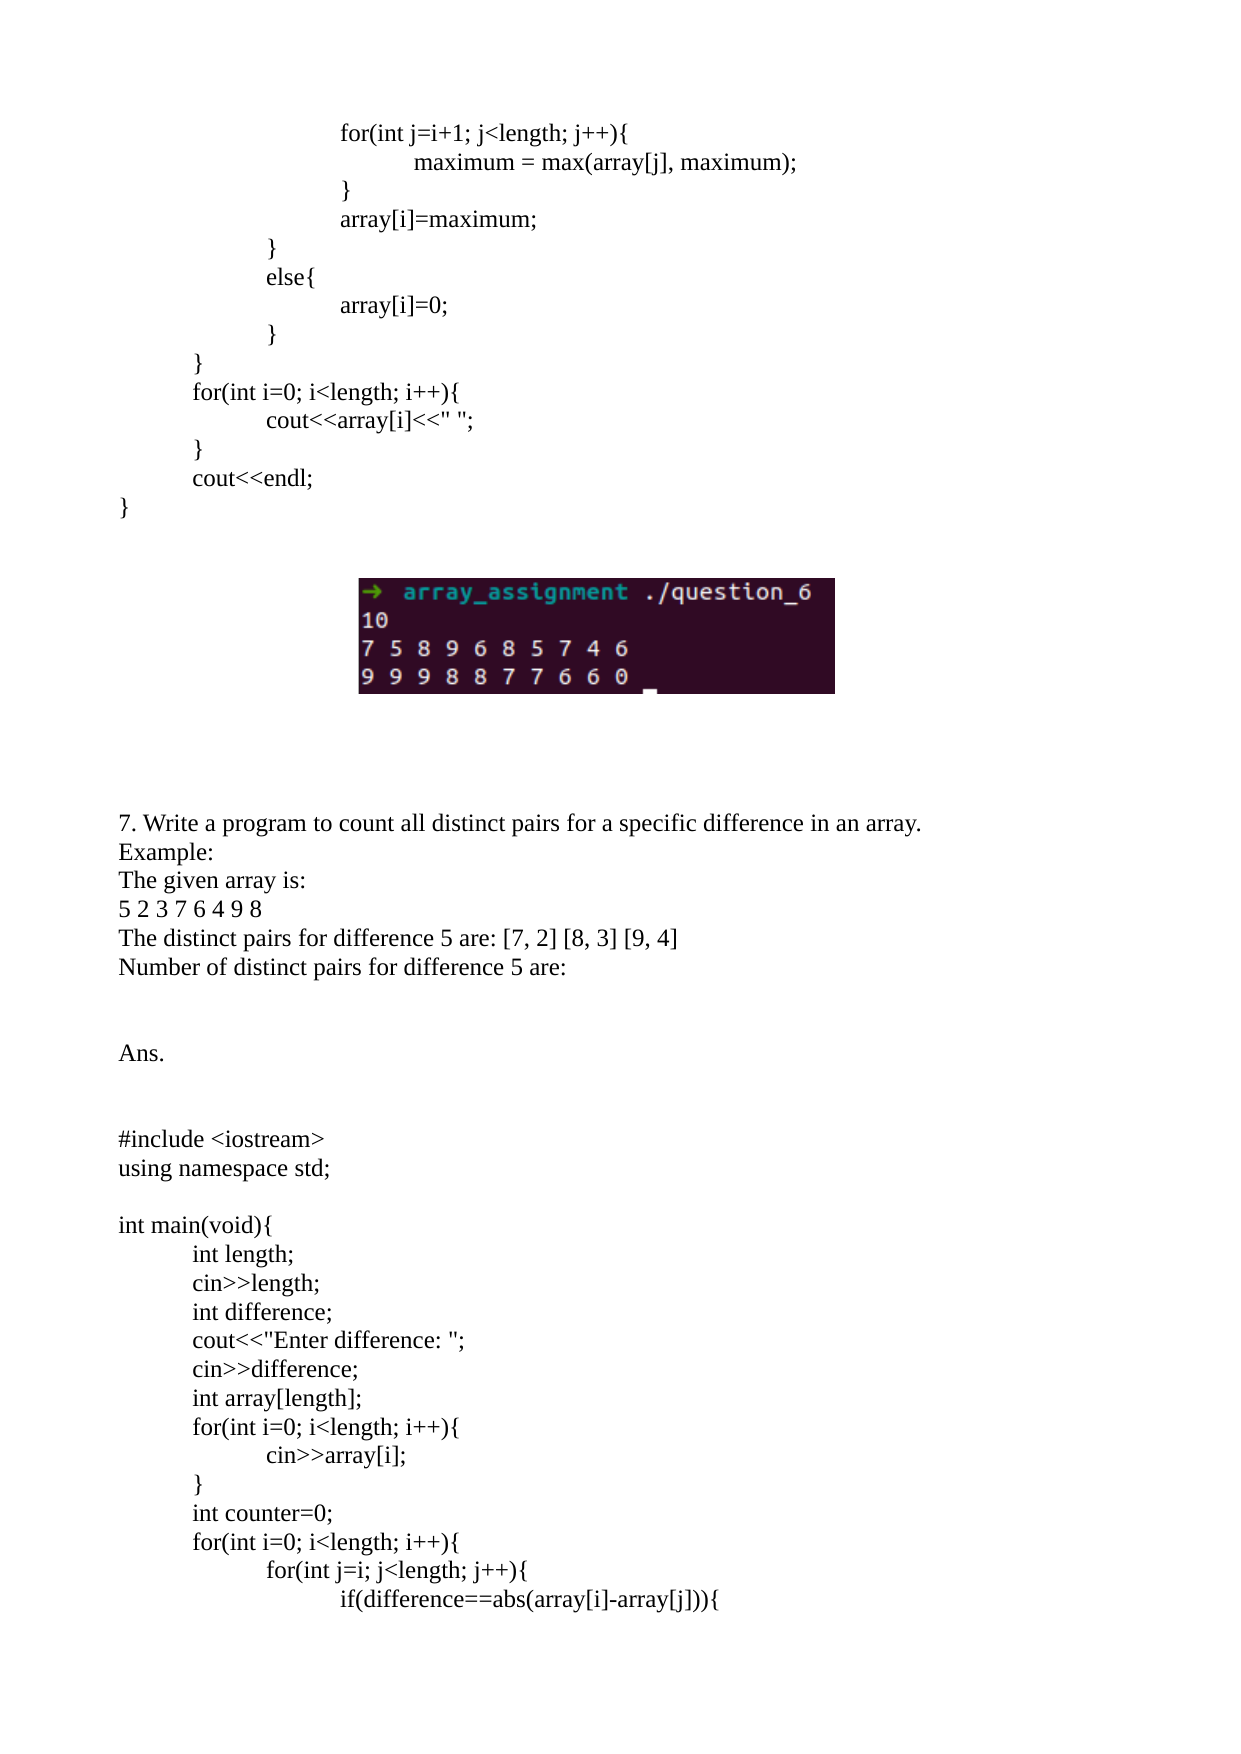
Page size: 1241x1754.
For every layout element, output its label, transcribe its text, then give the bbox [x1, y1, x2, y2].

text if(difference==abs(array[i]-array[j])){ [118, 1584, 1122, 1613]
text int array[length]; [118, 1383, 1122, 1412]
text } [118, 319, 1122, 348]
text for(int j=i+1; j<length; j++){ [118, 118, 1122, 147]
text The distinct pairs for difference 5 are: [7, 2] [8, 3] [9, 4] [118, 923, 1122, 952]
text cin>>array[i]; [118, 1441, 1122, 1469]
text Example: [118, 837, 1122, 866]
text for(int i=0; i<length; i++){ [118, 1527, 1122, 1556]
text else{ [118, 262, 1122, 291]
text for(int j=i; j<length; j++){ [118, 1556, 1122, 1584]
text cin>>length; [118, 1268, 1122, 1297]
text array[i]=maximum; [118, 204, 1122, 233]
text int length; [118, 1239, 1122, 1268]
text maximum = max(array[j], maximum); [118, 147, 1122, 176]
text } [118, 176, 1122, 204]
text cin>>difference; [118, 1354, 1122, 1383]
text cout<<endl; [118, 463, 1122, 492]
text } [118, 434, 1122, 463]
text } [118, 1469, 1122, 1498]
text using namespace std; [118, 1153, 1122, 1182]
text array[i]=0; [118, 291, 1122, 319]
text int difference; [118, 1297, 1122, 1326]
text cout<<"Enter difference: "; [118, 1326, 1122, 1354]
text 5 2 3 7 6 4 9 8 [118, 894, 1122, 923]
text int counter=0; [118, 1498, 1122, 1527]
text } [118, 348, 1122, 377]
text for(int i=0; i<length; i++){ [118, 1412, 1122, 1441]
text } [118, 233, 1122, 262]
text #include <iostream> [118, 1124, 1122, 1153]
text cout<<array[i]<<" "; [118, 406, 1122, 434]
text 7. Write a program to count all distinct pairs for a specific difference in an array. [118, 808, 1122, 837]
text for(int i=0; i<length; i++){ [118, 377, 1122, 406]
text int main(void){ [118, 1211, 1122, 1239]
text Ans. [118, 1038, 1122, 1067]
text Number of distinct pairs for difference 5 are: [118, 952, 1122, 981]
text The given array is: [118, 866, 1122, 894]
picture [358, 578, 835, 694]
text } [118, 492, 1122, 521]
